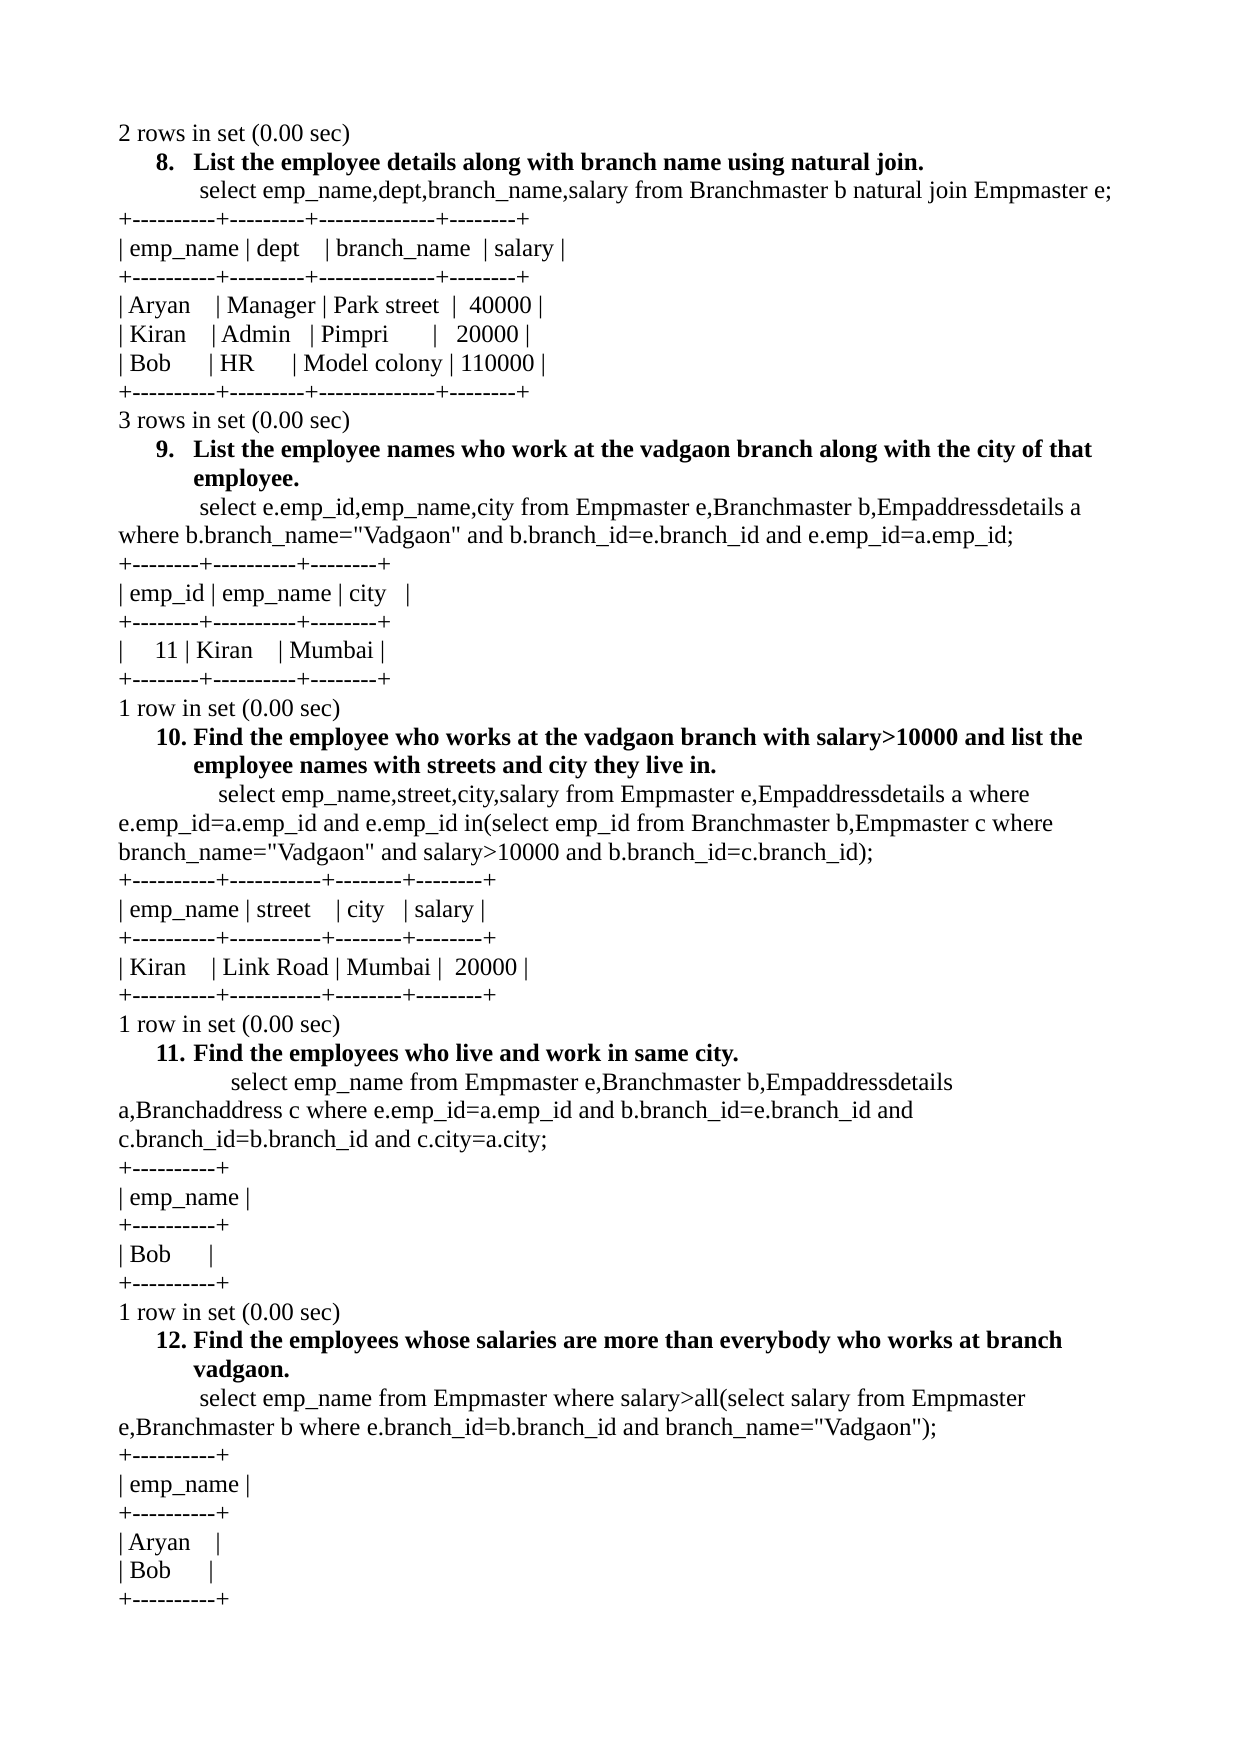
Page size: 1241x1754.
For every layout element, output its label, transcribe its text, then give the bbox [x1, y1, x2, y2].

text +--------+----------+--------+ [118, 549, 1122, 578]
text | emp_id | emp_name | city | [118, 578, 1122, 607]
text +----------+ [118, 1441, 1122, 1469]
text +--------+----------+--------+ [118, 664, 1122, 693]
text 1 row in set (0.00 sec) [118, 1297, 1122, 1326]
text select emp_name from Empmaster e,Branchmaster b,Empaddressdetails a,Branchaddress c where e.emp_id=a.emp_id and b.branch_id=e.branch_id and c.branch_id=b.branch_id and c.city=a.city; [118, 1067, 1122, 1153]
text | Kiran | Link Road | Mumbai | 20000 | [118, 952, 1122, 981]
text +----------+ [118, 1211, 1122, 1239]
text | emp_name | [118, 1469, 1122, 1498]
text 3 rows in set (0.00 sec) [118, 406, 1122, 434]
text select e.emp_id,emp_name,city from Empmaster e,Branchmaster b,Empaddressdetails a where b.branch_name="Vadgaon" and b.branch_id=e.branch_id and e.emp_id=a.emp_id; [118, 492, 1122, 549]
text +--------+----------+--------+ [118, 607, 1122, 636]
text 1 row in set (0.00 sec) [118, 1009, 1122, 1038]
list List the employee details along with branch name using natural join. [156, 147, 1122, 176]
text +----------+-----------+--------+--------+ [118, 923, 1122, 952]
text select emp_name,dept,branch_name,salary from Branchmaster b natural join Empmaster e; [118, 176, 1122, 204]
text +----------+---------+--------------+--------+ [118, 204, 1122, 233]
text +----------+ [118, 1498, 1122, 1527]
text | Bob | [118, 1556, 1122, 1584]
text +----------+ [118, 1153, 1122, 1182]
text | emp_name | dept | branch_name | salary | [118, 233, 1122, 262]
text +----------+---------+--------------+--------+ [118, 262, 1122, 291]
text | Aryan | Manager | Park street | 40000 | [118, 291, 1122, 319]
list Find the employees whose salaries are more than everybody who works at branch vadgaon. [156, 1326, 1122, 1383]
text 2 rows in set (0.00 sec) [118, 118, 1122, 147]
text +----------+ [118, 1584, 1122, 1613]
text | Bob | HR | Model colony | 110000 | [118, 348, 1122, 377]
text 1 row in set (0.00 sec) [118, 693, 1122, 722]
text select emp_name,street,city,salary from Empmaster e,Empaddressdetails a where e.emp_id=a.emp_id and e.emp_id in(select emp_id from Branchmaster b,Empmaster c where branch_name="Vadgaon" and salary>10000 and b.branch_id=c.branch_id); [118, 779, 1122, 866]
list Find the employee who works at the vadgaon branch with salary>10000 and list the employee names with streets and city they live in. [156, 722, 1122, 779]
text +----------+-----------+--------+--------+ [118, 981, 1122, 1009]
text +----------+-----------+--------+--------+ [118, 866, 1122, 894]
text +----------+---------+--------------+--------+ [118, 377, 1122, 406]
list List the employee names who work at the vadgaon branch along with the city of that employee. [156, 434, 1122, 492]
text | Kiran | Admin | Pimpri | 20000 | [118, 319, 1122, 348]
text | emp_name | street | city | salary | [118, 894, 1122, 923]
text | emp_name | [118, 1182, 1122, 1211]
text +----------+ [118, 1268, 1122, 1297]
text | 11 | Kiran | Mumbai | [118, 636, 1122, 664]
text select emp_name from Empmaster where salary>all(select salary from Empmaster e,Branchmaster b where e.branch_id=b.branch_id and branch_name="Vadgaon"); [118, 1383, 1122, 1441]
list Find the employees who live and work in same city. [156, 1038, 1122, 1067]
text | Bob | [118, 1239, 1122, 1268]
text | Aryan | [118, 1527, 1122, 1556]
